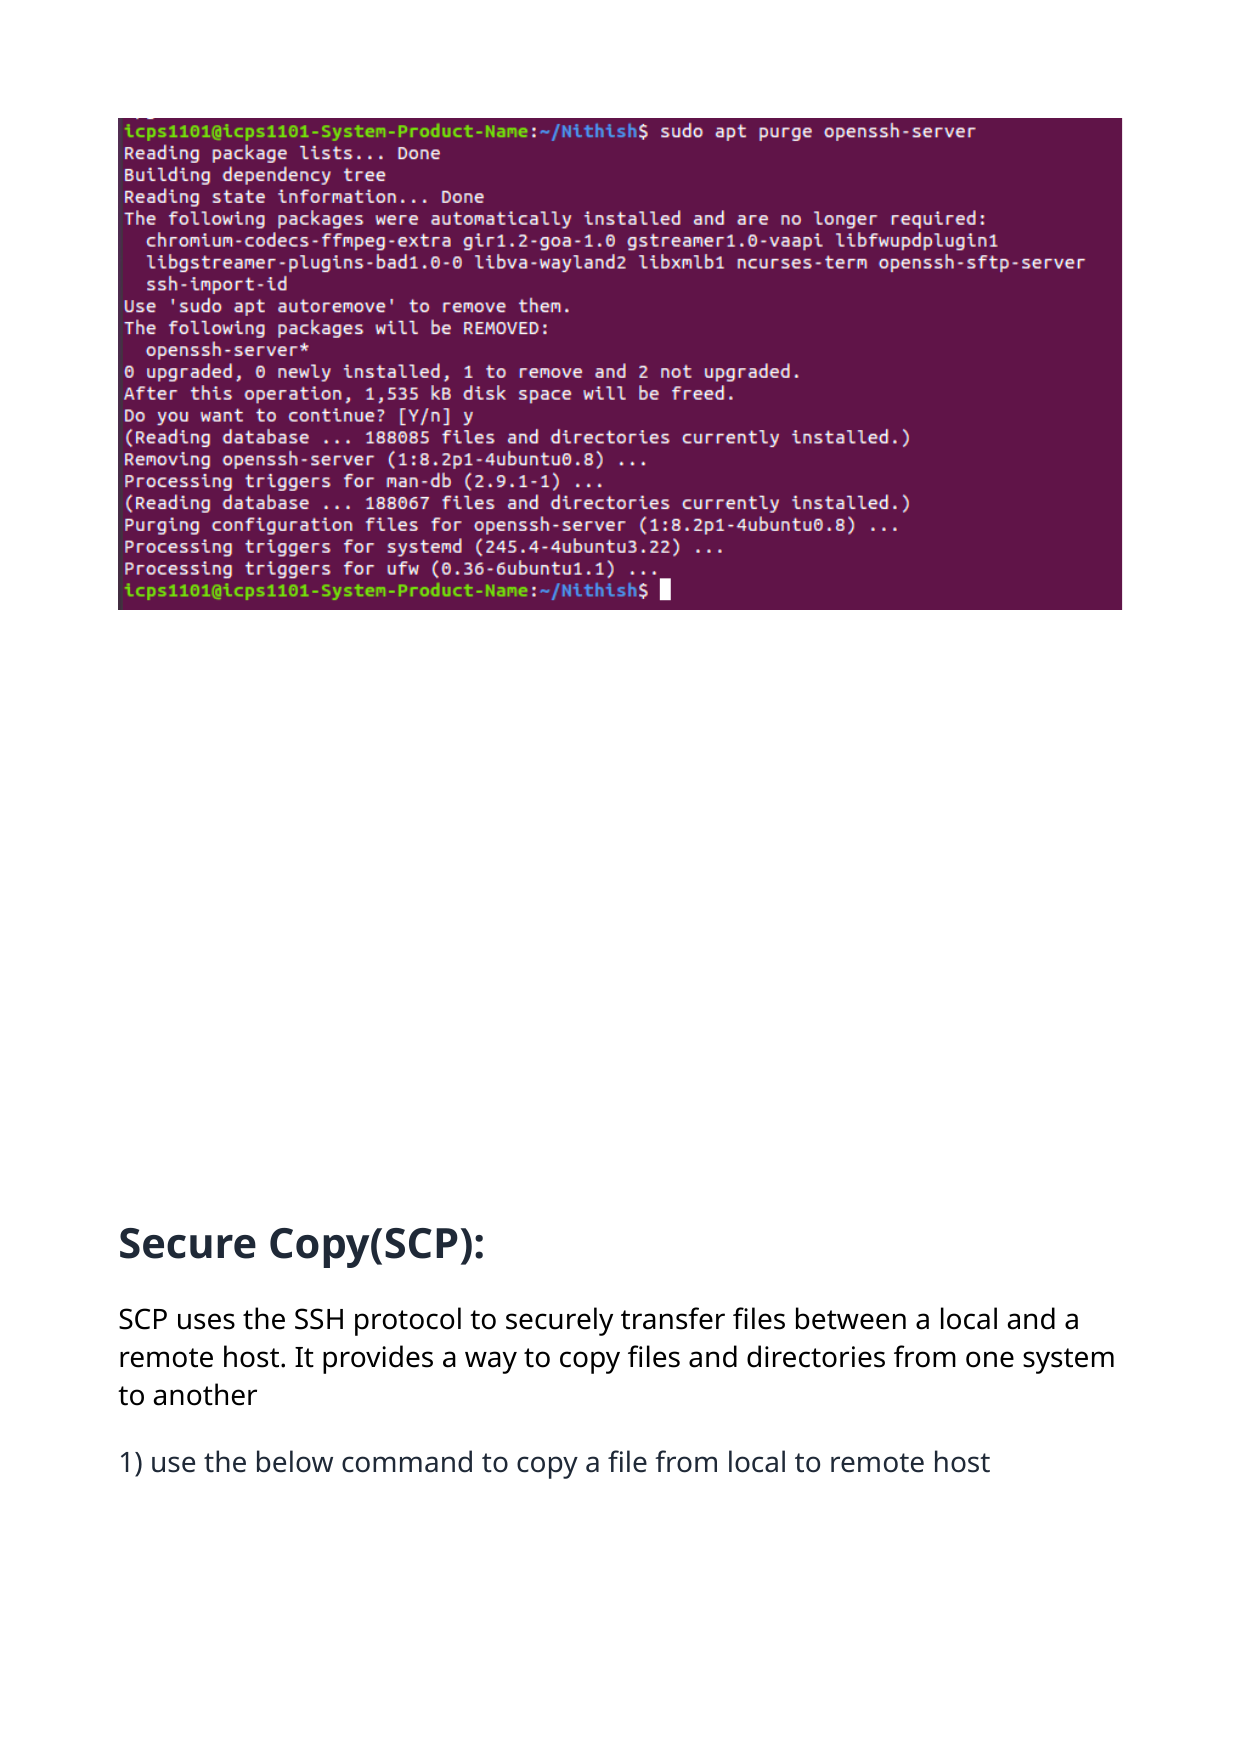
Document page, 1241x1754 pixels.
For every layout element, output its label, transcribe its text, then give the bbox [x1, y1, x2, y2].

text SCP uses the SSH protocol to securely transfer files between a local and a remote host. It provides a way to copy files and directories from one system to another [118, 1299, 1122, 1414]
picture [118, 118, 1123, 610]
text 1) use the below command to copy a file from local to remote host [118, 1443, 1122, 1481]
text Secure Copy(SCP): [118, 1213, 1122, 1270]
